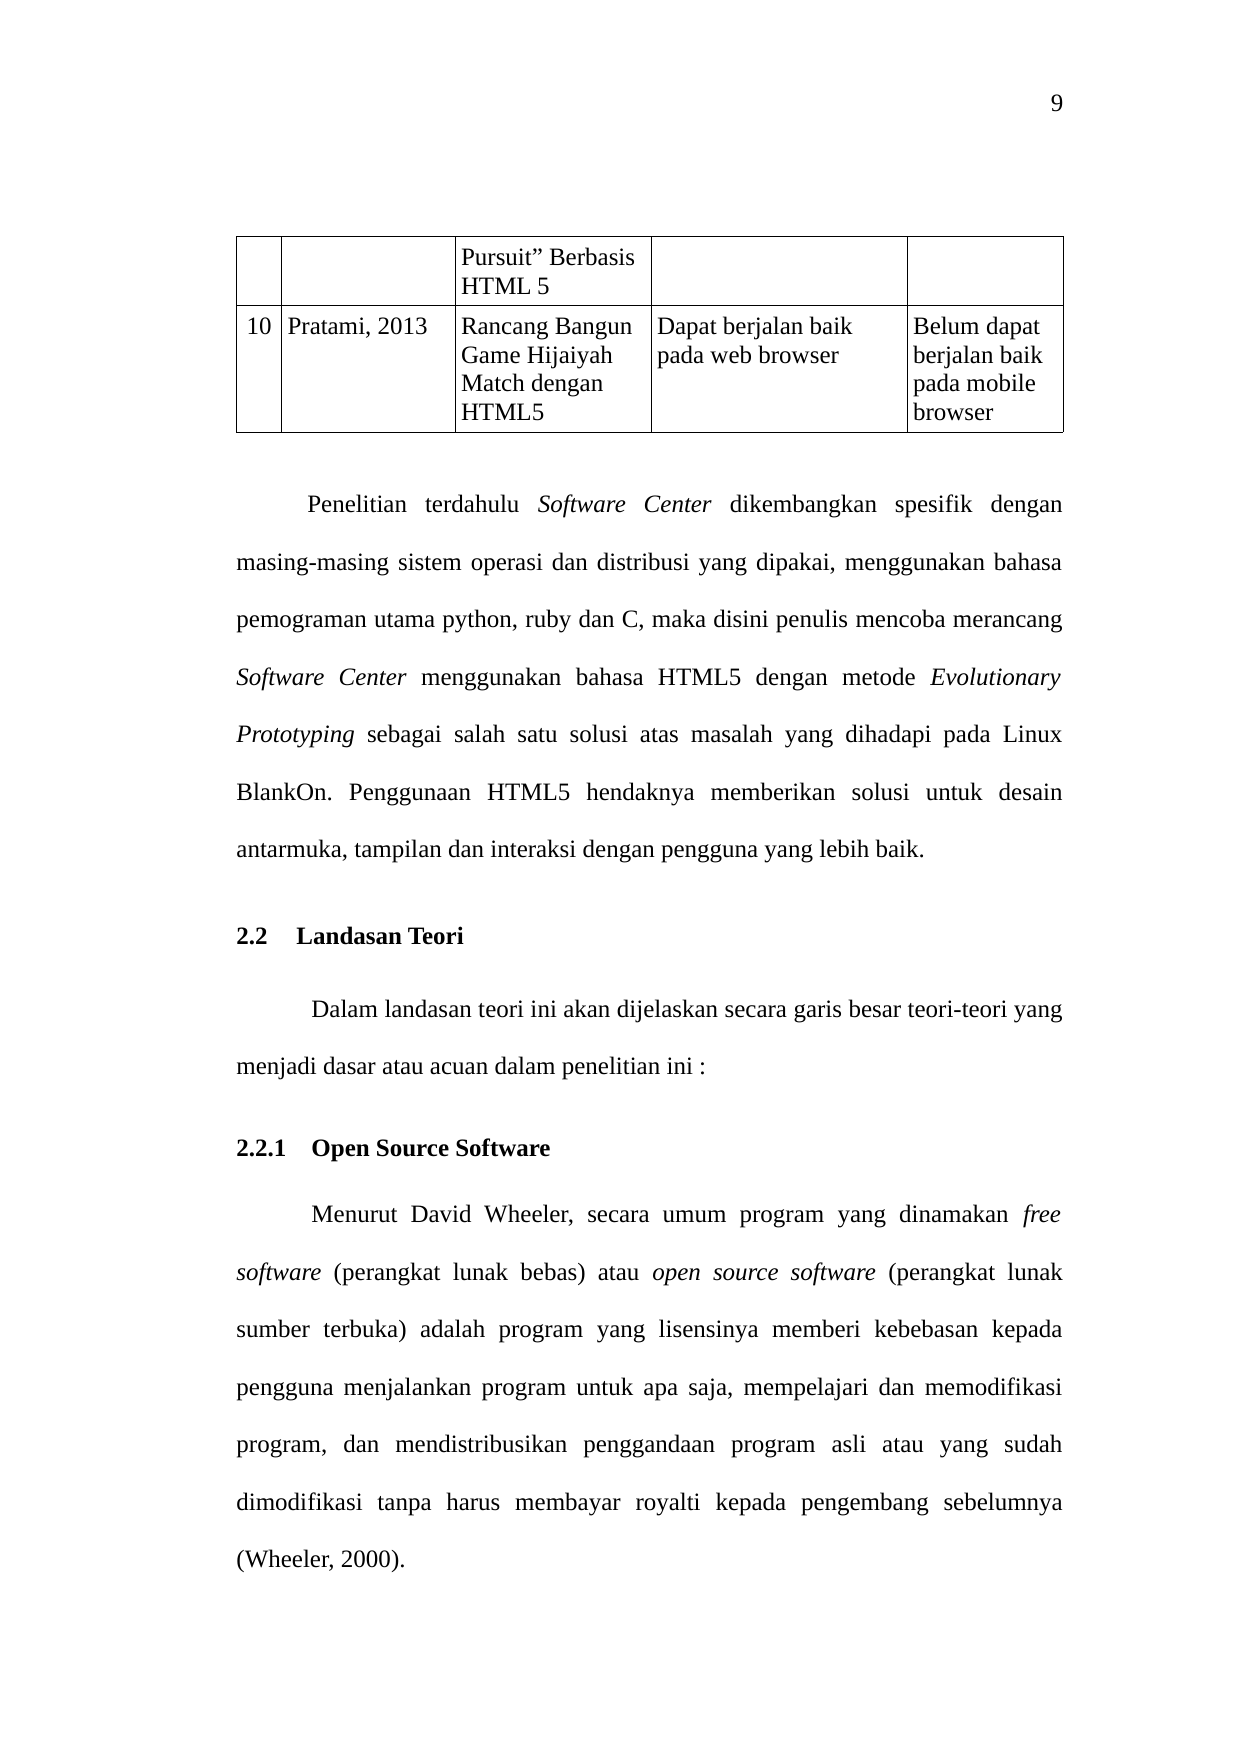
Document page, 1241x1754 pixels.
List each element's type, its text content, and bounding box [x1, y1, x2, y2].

text Penelitian terdahulu Software Center dikembangkan spesifik dengan masing-masing sistem operasi dan distribusi yang dipakai, menggunakan bahasa pemograman utama python, ruby dan C, maka disini penulis mencoba merancang Software Center menggunakan bahasa HTML5 dengan metode Evolutionary Prototyping sebagai salah satu solusi atas masalah yang dihadapi pada Linux BlankOn. Penggunaan HTML5 hendaknya memberikan solusi untuk desain antarmuka, tampilan dan interaksi dengan pengguna yang lebih baik. [236, 489, 1063, 863]
table_cell [282, 237, 455, 305]
subtitle Landasan Teori [236, 921, 1063, 950]
text Dalam landasan teori ini akan dijelaskan secara garis besar teori-teori yang menjadi dasar atau acuan dalam penelitian ini : [236, 994, 1063, 1080]
table_cell Rancang Bangun Game Hijaiyah Match dengan HTML5 [456, 306, 651, 432]
table_cell Pratami, 2013 [282, 306, 455, 432]
table_cell Belum dapat berjalan baik pada mobile browser [908, 306, 1063, 432]
table_cell [652, 237, 907, 305]
table_cell [237, 237, 281, 305]
table_cell [908, 237, 1063, 305]
subtitle Open Source Software [236, 1133, 1063, 1161]
table_cell Dapat berjalan baik pada web browser [652, 306, 907, 432]
table_cell Pursuit” Berbasis HTML 5 [456, 237, 651, 305]
text Menurut David Wheeler, secara umum program yang dinamakan free software (perangkat lunak bebas) atau open source software (perangkat lunak sumber terbuka) adalah program yang lisensinya memberi kebebasan kepada pengguna menjalankan program untuk apa saja, mempelajari dan memodifikasi program, dan mendistribusikan penggandaan program asli atau yang sudah dimodifikasi tanpa harus membayar royalti kepada pengembang sebelumnya (Wheeler, 2000). [236, 1199, 1063, 1573]
table_cell 10 [237, 306, 281, 432]
